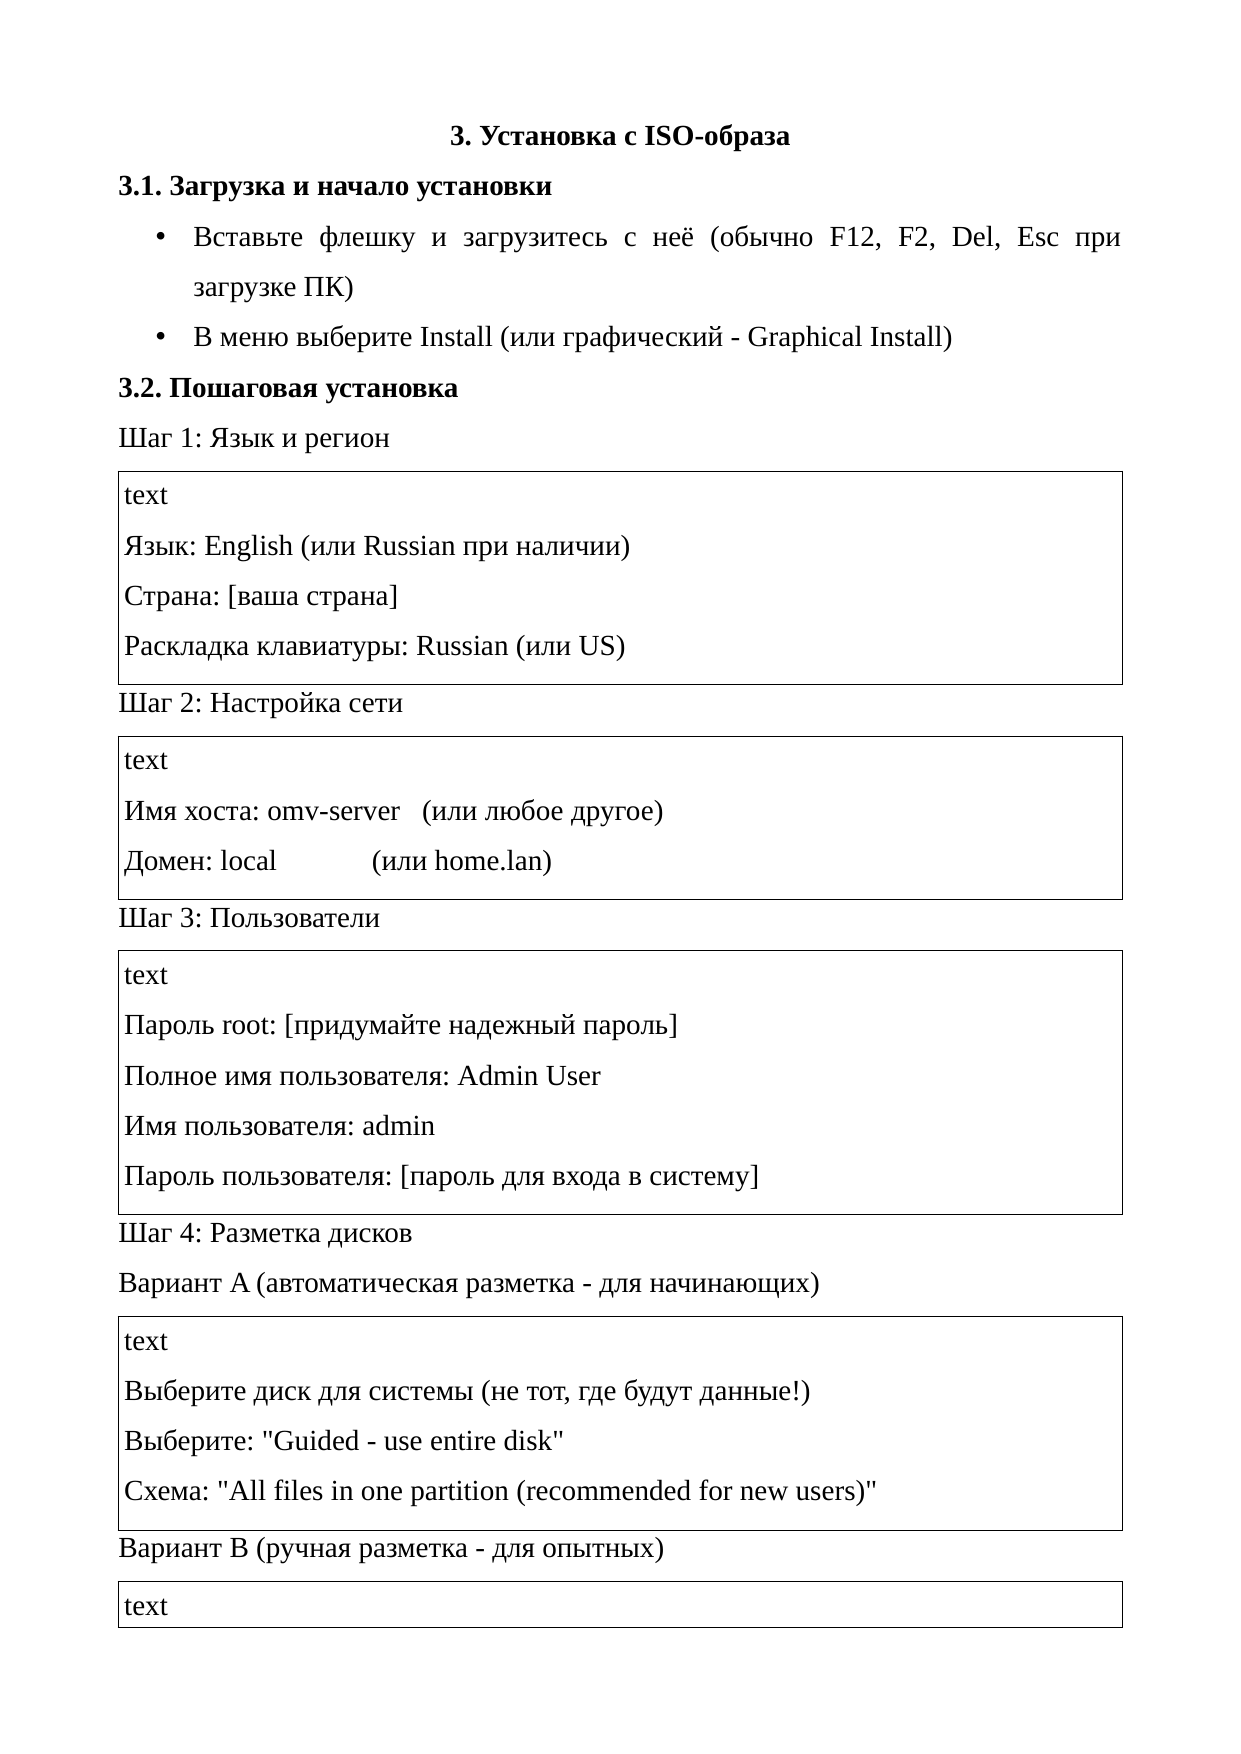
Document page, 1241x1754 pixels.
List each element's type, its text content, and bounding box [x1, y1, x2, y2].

text Шаг 1: Язык и регион [118, 420, 1122, 454]
text Шаг 2: Настройка сети [118, 685, 1122, 719]
text Шаг 3: Пользователи [118, 900, 1122, 933]
text 3. Установка с ISO-образа [118, 118, 1122, 152]
text 3.1. Загрузка и начало установки [118, 168, 1122, 202]
text Вариант B (ручная разметка - для опытных) [118, 1531, 1122, 1564]
table_header text Пароль root: [придумайте надежный пароль] Полное имя пользователя: Admin User Имя пользователя: admin Пароль пользователя: [пароль для входа в систему] [119, 951, 1122, 1214]
table_header text Язык: English (или Russian при наличии) Страна: [ваша страна] Раскладка клавиатуры: Russian (или US) [119, 472, 1122, 684]
list В меню выберите Install (или графический - Graphical Install) [156, 319, 1122, 353]
table_header text Выберите диск для системы (не тот, где будут данные!) Выберите: "Guided - use entire disk" Схема: "All files in one partition (recommended for new users)" [119, 1317, 1122, 1529]
text Вариант A (автоматическая разметка - для начинающих) [118, 1266, 1122, 1299]
text 3.2. Пошаговая установка [118, 370, 1122, 403]
table_header text [119, 1582, 1122, 1627]
text Шаг 4: Разметка дисков [118, 1215, 1122, 1249]
list Вставьте флешку и загрузитесь с неё (обычно F12, F2, Del, Esc при загрузке ПК) [156, 219, 1122, 303]
table_header text Имя хоста: omv-server (или любое другое) Домен: local (или home.lan) [119, 737, 1122, 899]
